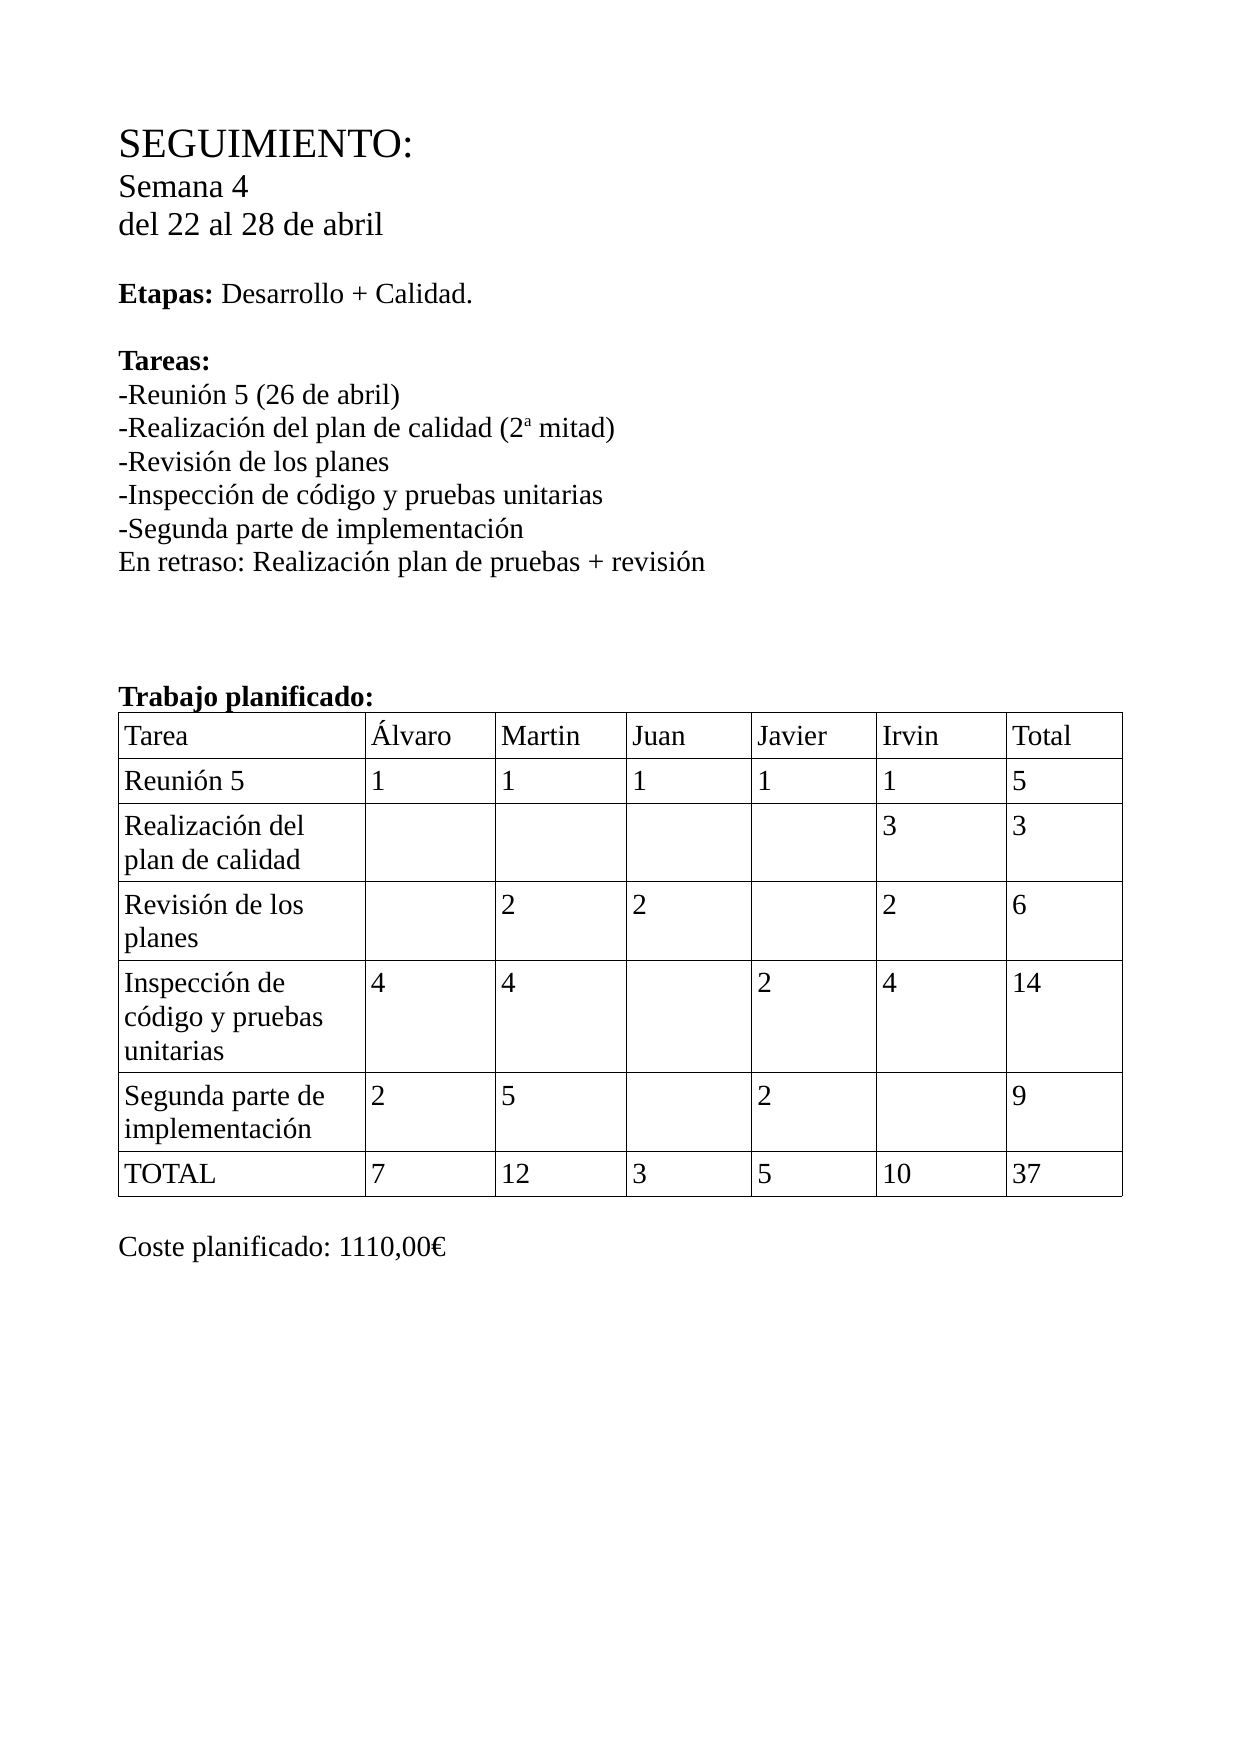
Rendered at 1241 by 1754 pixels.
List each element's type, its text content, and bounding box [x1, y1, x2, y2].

table_cell Realización del plan de calidad [119, 804, 365, 881]
table_cell 10 [877, 1152, 1006, 1196]
text -Segunda parte de implementación [118, 511, 1122, 544]
table_cell 9 [1007, 1073, 1122, 1151]
table_cell 1 [627, 759, 751, 802]
table_cell 1 [366, 759, 495, 802]
text -Revisión de los planes [118, 444, 1122, 477]
table_cell 3 [1007, 804, 1122, 881]
table_cell 1 [752, 759, 876, 802]
table_cell 1 [496, 759, 626, 802]
table_cell 4 [496, 961, 626, 1072]
text Etapas: Desarrollo + Calidad. [118, 276, 1122, 310]
table_cell 6 [1007, 882, 1122, 960]
text Coste planificado: 1110,00€ [118, 1229, 1122, 1263]
text -Inspección de código y pruebas unitarias [118, 477, 1122, 511]
table_header Álvaro [366, 713, 495, 757]
table_cell 37 [1007, 1152, 1122, 1196]
table_cell [627, 804, 751, 881]
table_cell Revisión de los planes [119, 882, 365, 960]
text del 22 al 28 de abril [118, 204, 1122, 243]
table_header Irvin [877, 713, 1006, 757]
table_cell [627, 1073, 751, 1151]
table_cell 2 [877, 882, 1006, 960]
text -Realización del plan de calidad (2a mitad) [118, 410, 1122, 444]
table_cell [366, 882, 495, 960]
table_cell 5 [752, 1152, 876, 1196]
table_cell Reunión 5 [119, 759, 365, 802]
table_cell TOTAL [119, 1152, 365, 1196]
table_cell [877, 1073, 1006, 1151]
table_cell 2 [752, 1073, 876, 1151]
table_cell Inspección de código y pruebas unitarias [119, 961, 365, 1072]
text Trabajo planificado: [118, 679, 1122, 712]
table_cell 7 [366, 1152, 495, 1196]
table_cell 2 [496, 882, 626, 960]
table_header Martin [496, 713, 626, 757]
table_cell [366, 804, 495, 881]
table_cell [752, 804, 876, 881]
table_cell 3 [627, 1152, 751, 1196]
table_header Tarea [119, 713, 365, 757]
table_cell Segunda parte de implementación [119, 1073, 365, 1151]
table_cell 1 [877, 759, 1006, 802]
table_cell 4 [366, 961, 495, 1072]
table_cell [627, 961, 751, 1072]
table_cell 2 [752, 961, 876, 1072]
text -Reunión 5 (26 de abril) [118, 377, 1122, 410]
table_cell 12 [496, 1152, 626, 1196]
text Semana 4 [118, 166, 1122, 204]
table_header Juan [627, 713, 751, 757]
table_cell 4 [877, 961, 1006, 1072]
table_cell [752, 882, 876, 960]
table_cell 5 [1007, 759, 1122, 802]
table_cell 5 [496, 1073, 626, 1151]
table_cell 14 [1007, 961, 1122, 1072]
table_cell 3 [877, 804, 1006, 881]
text Tareas: [118, 343, 1122, 377]
text SEGUIMIENTO: [118, 118, 1122, 166]
table_cell 2 [627, 882, 751, 960]
table_cell 2 [366, 1073, 495, 1151]
table_header Total [1007, 713, 1122, 757]
text En retraso: Realización plan de pruebas + revisión [118, 544, 1122, 578]
table_cell [496, 804, 626, 881]
table_header Javier [752, 713, 876, 757]
